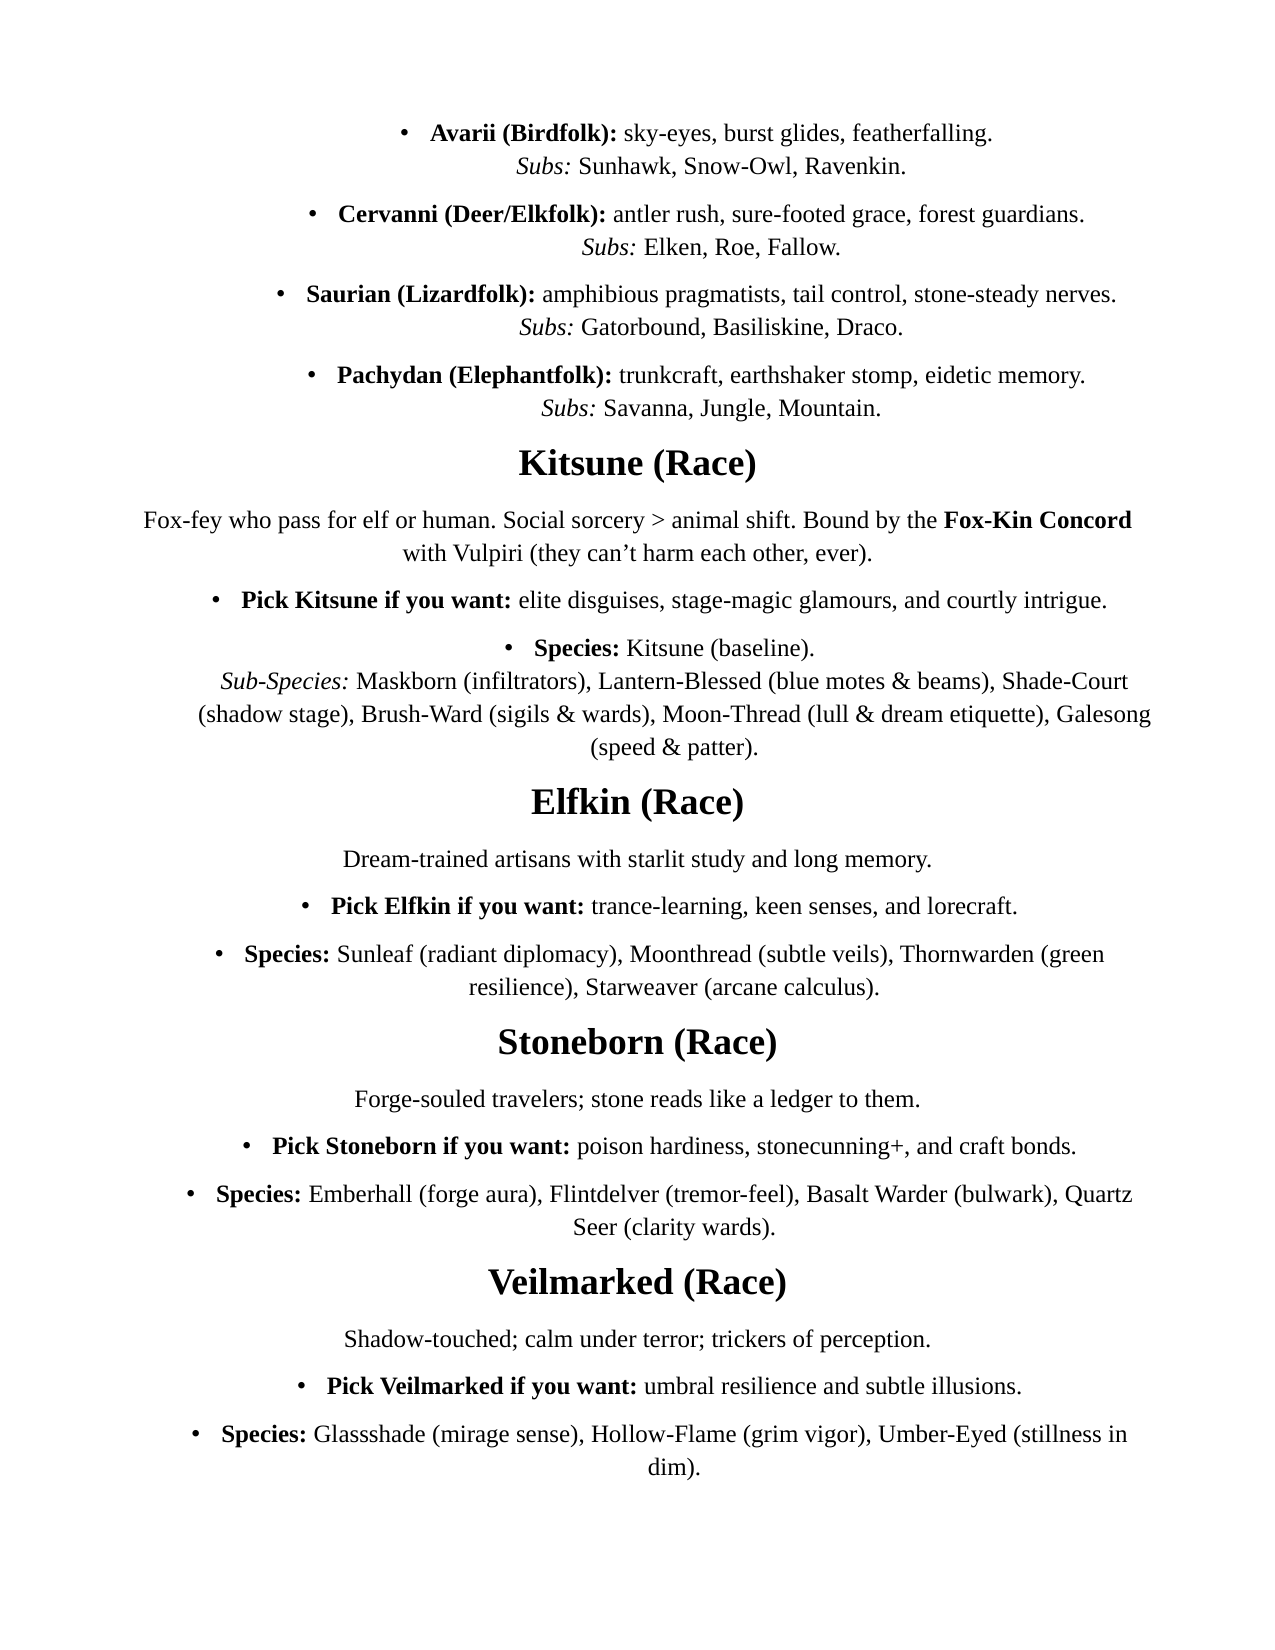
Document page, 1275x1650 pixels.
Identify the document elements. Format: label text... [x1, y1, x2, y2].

list Cervanni (Deer/Elkfolk): antler rush, sure-footed grace, forest guardians. Subs: Elken, Roe, Fallow. [236, 199, 1157, 261]
subtitle Stoneborn (Race) [118, 1020, 1157, 1063]
text Fox-fey who pass for elf or human. Social sorcery > animal shift. Bound by the Fox-Kin Concord with Vulpiri (they can’t harm each other, ever). [118, 505, 1157, 567]
list Avarii (Birdfolk): sky-eyes, burst glides, featherfalling. Subs: Sunhawk, Snow-Owl, Ravenkin. [236, 118, 1157, 180]
list Species: Glassshade (mirage sense), Hollow-Flame (grim vigor), Umber-Eyed (stillness in dim). [162, 1419, 1157, 1481]
list Pick Kitsune if you want: elite disguises, stage-magic glamours, and courtly intrigue. [162, 585, 1157, 614]
list Saurian (Lizardfolk): amphibious pragmatists, tail control, stone-steady nerves. Subs: Gatorbound, Basiliskine, Draco. [236, 279, 1157, 341]
subtitle Kitsune (Race) [118, 441, 1157, 484]
list Pick Veilmarked if you want: umbral resilience and subtle illusions. [162, 1371, 1157, 1400]
list Species: Emberhall (forge aura), Flintdelver (tremor-feel), Basalt Warder (bulwark), Quartz Seer (clarity wards). [162, 1179, 1157, 1241]
list Species: Kitsune (baseline). Sub-Species: Maskborn (infiltrators), Lantern-Blessed (blue motes & beams), Shade-Court (shadow stage), Brush-Ward (sigils & wards), Moon-Thread (lull & dream etiquette), Galesong (speed & patter). [162, 633, 1157, 761]
list Pick Elfkin if you want: trance-learning, keen senses, and lorecraft. [162, 891, 1157, 920]
text Dream-trained artisans with starlit study and long memory. [118, 844, 1157, 873]
list Species: Sunleaf (radiant diplomacy), Moonthread (subtle veils), Thornwarden (green resilience), Starweaver (arcane calculus). [162, 939, 1157, 1001]
list Pick Stoneborn if you want: poison hardiness, stonecunning+, and craft bonds. [162, 1131, 1157, 1160]
text Forge-souled travelers; stone reads like a ledger to them. [118, 1084, 1157, 1113]
subtitle Veilmarked (Race) [118, 1260, 1157, 1303]
text Shadow-touched; calm under terror; trickers of perception. [118, 1324, 1157, 1353]
subtitle Elfkin (Race) [118, 780, 1157, 823]
list Pachydan (Elephantfolk): trunkcraft, earthshaker stomp, eidetic memory. Subs: Savanna, Jungle, Mountain. [236, 360, 1157, 422]
